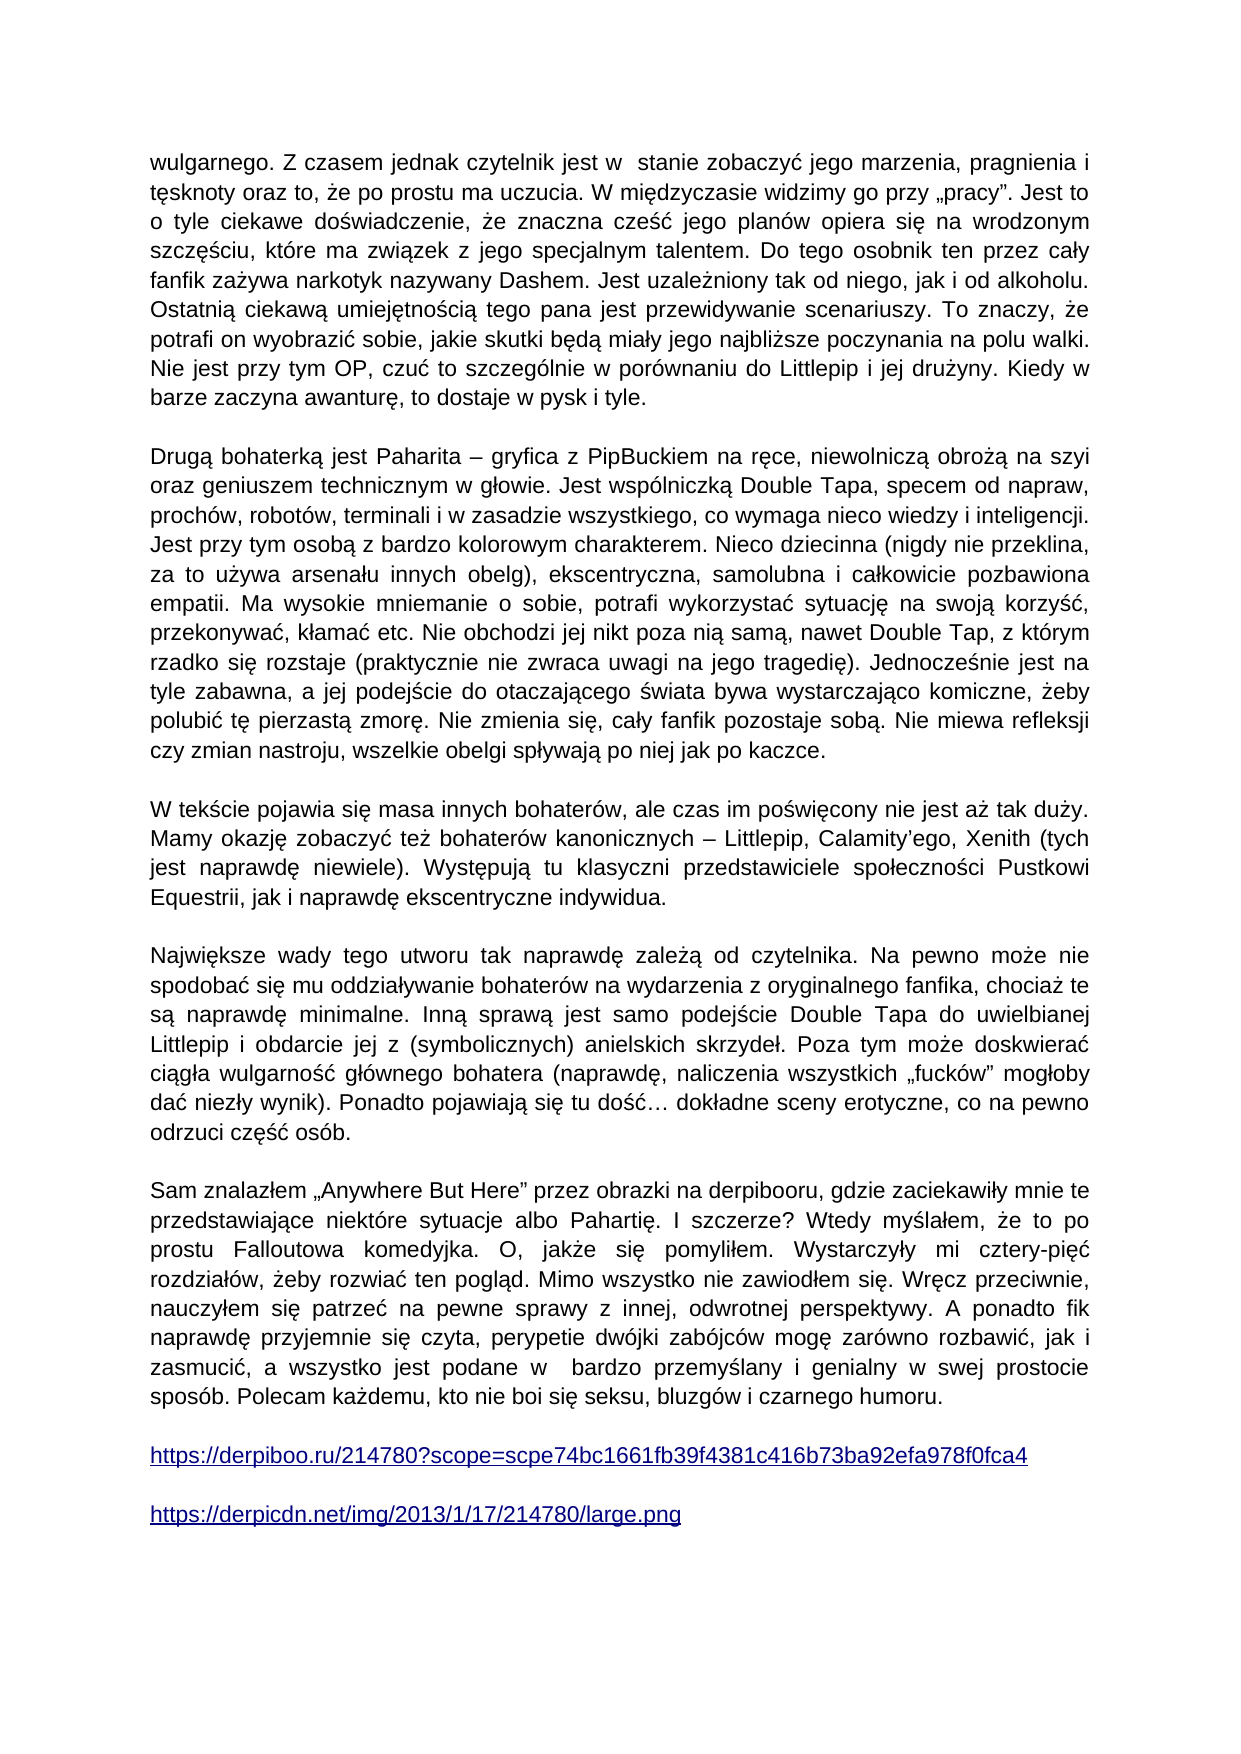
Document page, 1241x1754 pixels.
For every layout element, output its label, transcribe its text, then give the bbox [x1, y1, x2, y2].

text https://derpicdn.net/img/2013/1/17/214780/large.png [150, 1501, 1091, 1527]
text wulgarnego. Z czasem jednak czytelnik jest w stanie zobaczyć jego marzenia, pragnienia i tęsknoty oraz to, że po prostu ma uczucia. W międzyczasie widzimy go przy „pracy”. Jest to o tyle ciekawe doświadczenie, że znaczna cześć jego planów opiera się na wrodzonym szczęściu, które ma związek z jego specjalnym talentem. Do tego osobnik ten przez cały fanfik zażywa narkotyk nazywany Dashem. Jest uzależniony tak od niego, jak i od alkoholu. Ostatnią ciekawą umiejętnością tego pana jest przewidywanie scenariuszy. To znaczy, że potrafi on wyobrazić sobie, jakie skutki będą miały jego najbliższe poczynania na polu walki. Nie jest przy tym OP, czuć to szczególnie w porównaniu do Littlepip i jej drużyny. Kiedy w barze zaczyna awanturę, to dostaje w pysk i tyle. [150, 150, 1091, 411]
text Największe wady tego utworu tak naprawdę zależą od czytelnika. Na pewno może nie spodobać się mu oddziaływanie bohaterów na wydarzenia z oryginalnego fanfika, chociaż te są naprawdę minimalne. Inną sprawą jest samo podejście Double Tapa do uwielbianej Littlepip i obdarcie jej z (symbolicznych) anielskich skrzydeł. Poza tym może doskwierać ciągła wulgarność głównego bohatera (naprawdę, naliczenia wszystkich „fucków” mogłoby dać niezły wynik). Ponadto pojawiają się tu dość… dokładne sceny erotyczne, co na pewno odrzuci część osób. [150, 943, 1091, 1145]
text Drugą bohaterką jest Paharita – gryfica z PipBuckiem na ręce, niewolniczą obrożą na szyi oraz geniuszem technicznym w głowie. Jest wspólniczką Double Tapa, specem od napraw, prochów, robotów, terminali i w zasadzie wszystkiego, co wymaga nieco wiedzy i inteligencji. Jest przy tym osobą z bardzo kolorowym charakterem. Nieco dziecinna (nigdy nie przeklina, za to używa arsenału innych obelg), ekscentryczna, samolubna i całkowicie pozbawiona empatii. Ma wysokie mniemanie o sobie, potrafi wykorzystać sytuację na swoją korzyść, przekonywać, kłamać etc. Nie obchodzi jej nikt poza nią samą, nawet Double Tap, z którym rzadko się rozstaje (praktycznie nie zwraca uwagi na jego tragedię). Jednocześnie jest na tyle zabawna, a jej podejście do otaczającego świata bywa wystarczająco komiczne, żeby polubić tę pierzastą zmorę. Nie zmienia się, cały fanfik pozostaje sobą. Nie miewa refleksji czy zmian nastroju, wszelkie obelgi spływają po niej jak po kaczce. [150, 444, 1091, 763]
text https://derpiboo.ru/214780?scope=scpe74bc1661fb39f4381c416b73ba92efa978f0fca4 [150, 1442, 1091, 1468]
text Sam znalazłem „Anywhere But Here” przez obrazki na derpibooru, gdzie zaciekawiły mnie te przedstawiające niektóre sytuacje albo Pahartię. I szczerze? Wtedy myślałem, że to po prostu Falloutowa komedyjka. O, jakże się pomyliłem. Wystarczyły mi cztery-pięć rozdziałów, żeby rozwiać ten pogląd. Mimo wszystko nie zawiodłem się. Wręcz przeciwnie, nauczyłem się patrzeć na pewne sprawy z innej, odwrotnej perspektywy. A ponadto fik naprawdę przyjemnie się czyta, perypetie dwójki zabójców mogę zarówno rozbawić, jak i zasmucić, a wszystko jest podane w bardzo przemyślany i genialny w swej prostocie sposób. Polecam każdemu, kto nie boi się seksu, bluzgów i czarnego humoru. [150, 1178, 1091, 1409]
text W tekście pojawia się masa innych bohaterów, ale czas im poświęcony nie jest aż tak duży. Mamy okazję zobaczyć też bohaterów kanonicznych – Littlepip, Calamity’ego, Xenith (tych jest naprawdę niewiele). Występują tu klasyczni przedstawiciele społeczności Pustkowi Equestrii, jak i naprawdę ekscentryczne indywidua. [150, 796, 1091, 910]
